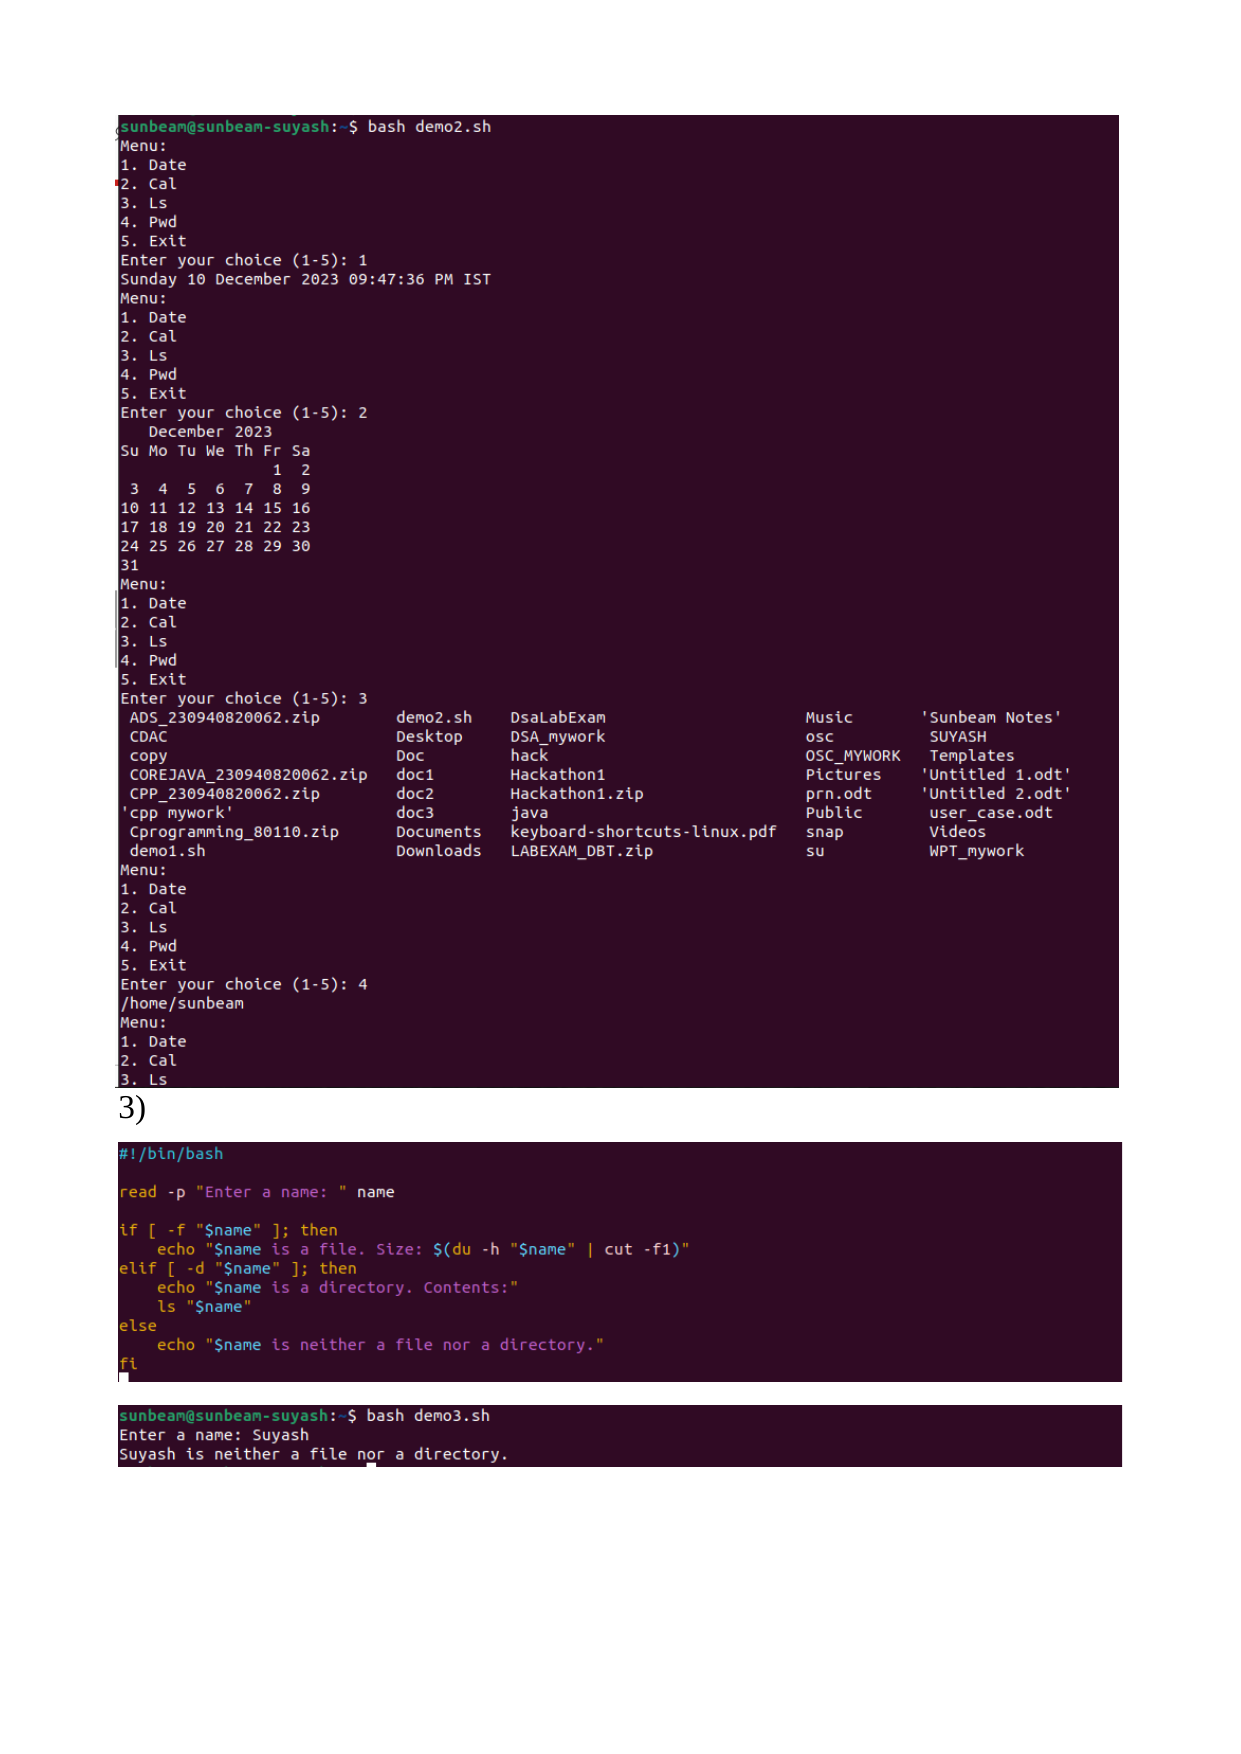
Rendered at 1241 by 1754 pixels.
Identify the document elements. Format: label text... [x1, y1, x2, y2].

picture [115, 115, 1119, 1088]
picture [118, 1405, 1123, 1467]
text 3) [118, 118, 1122, 1126]
picture [118, 1142, 1123, 1382]
